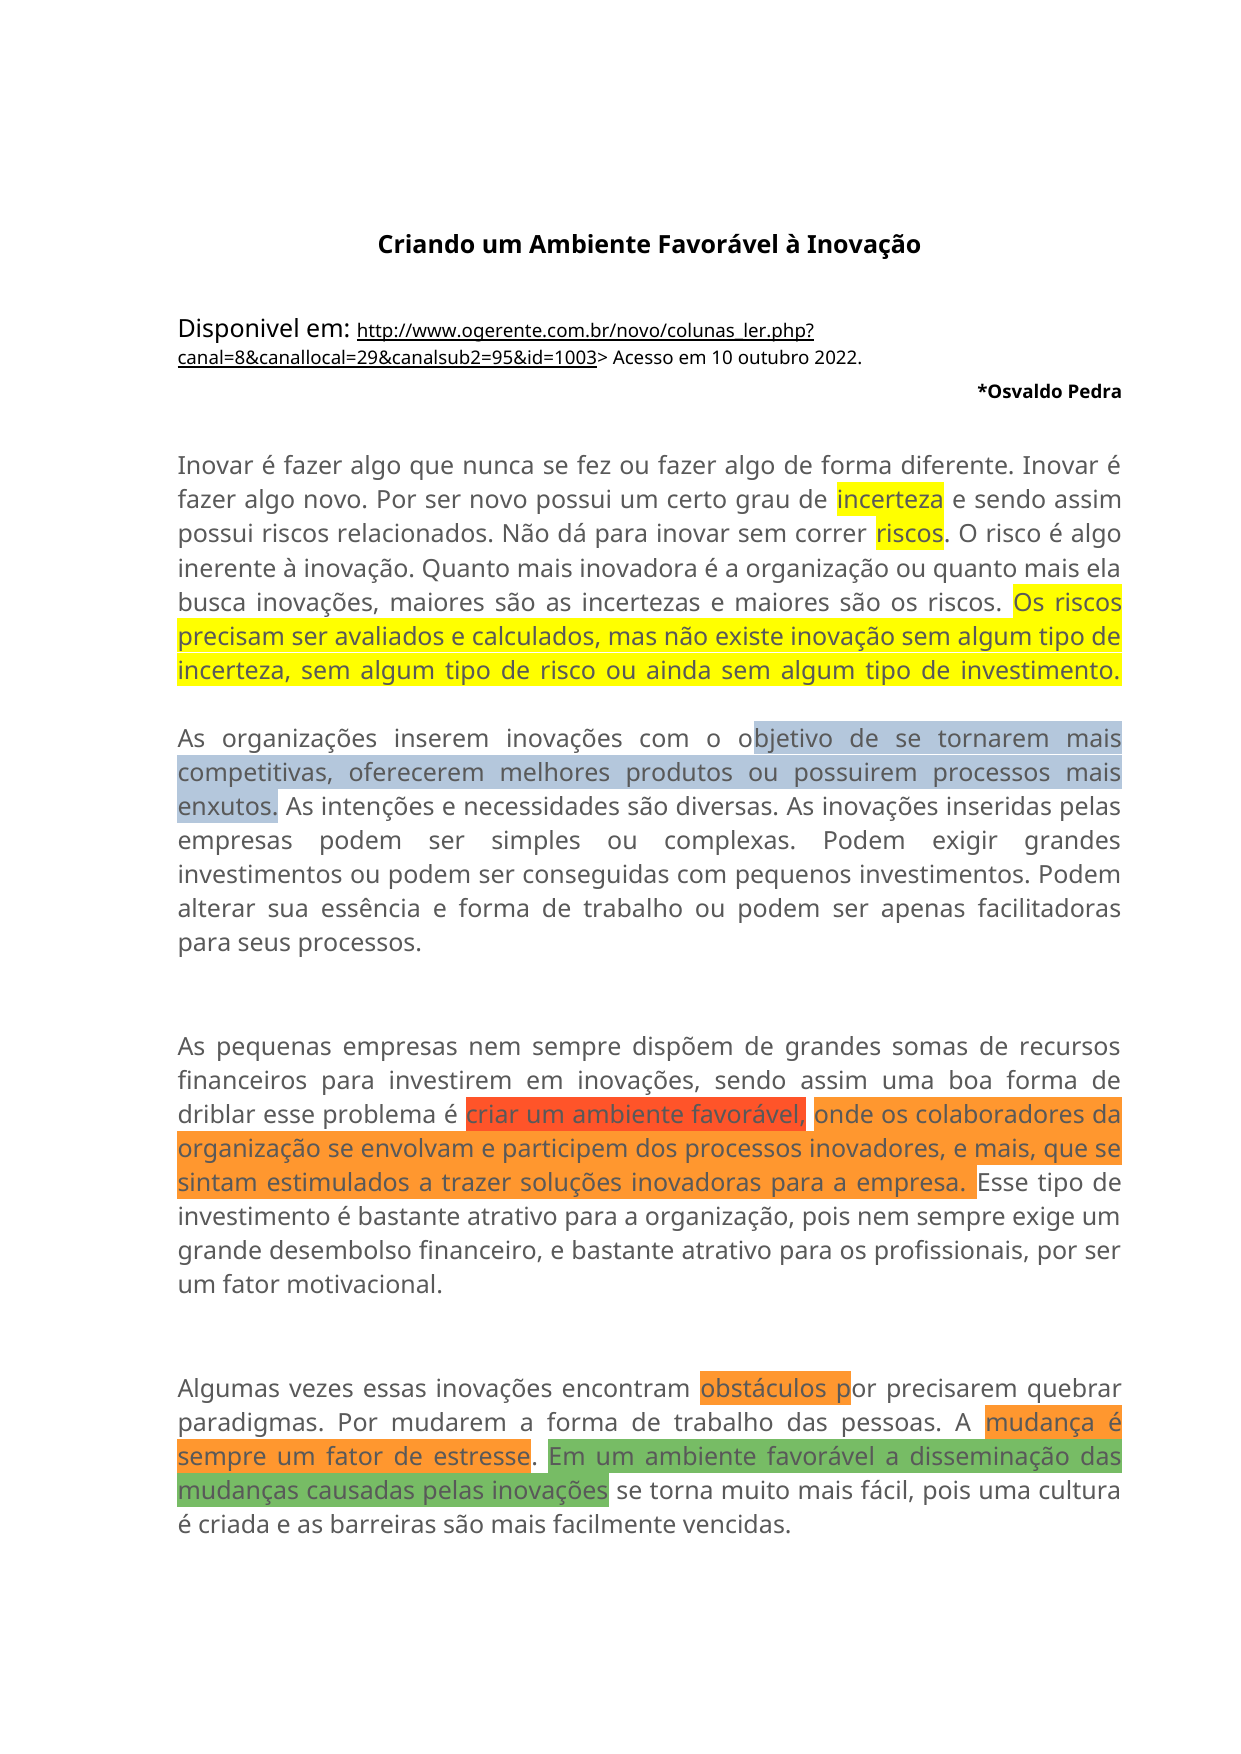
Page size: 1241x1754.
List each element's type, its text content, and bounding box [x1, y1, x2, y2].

text Disponivel em: http://www.ogerente.com.br/novo/colunas_ler.php?canal=8&canallocal=29&canalsub2=95&id=1003> Acesso em 10 outubro 2022. [177, 311, 1122, 370]
text *Osvaldo Pedra [177, 378, 1122, 403]
text Criando um Ambiente Favorável à Inovação [177, 227, 1122, 261]
text As pequenas empresas nem sempre dispõem de grandes somas de recursos financeiros para investirem em inovações, sendo assim uma boa forma de driblar esse problema é criar um ambiente favorável, onde os colaboradores da organização se envolvam e participem dos processos inovadores, e mais, que se sintam estimulados a trazer soluções inovadoras para a empresa. Esse tipo de investimento é bastante atrativo para a organização, pois nem sempre exige um grande desembolso financeiro, e bastante atrativo para os profissionais, por ser um fator motivacional. [177, 1166, 1122, 1301]
text Algumas vezes essas inovações encontram obstáculos por precisarem quebrar paradigmas. Por mudarem a forma de trabalho das pessoas. A mudança é sempre um fator de estresse. Em um ambiente favorável a disseminação das mudanças causadas pelas inovações se torna muito mais fácil, pois uma cultura é criada e as barreiras são mais facilmente vencidas. [177, 1303, 1122, 1541]
text [177, 1543, 1122, 1611]
text Inovar é fazer algo que nunca se fez ou fazer algo de forma diferente. Inovar é fazer algo novo. Por ser novo possui um certo grau de incerteza e sendo assim possui riscos relacionados. Não dá para inovar sem correr riscos. O risco é algo inerente à inovação. Quanto mais inovadora é a organização ou quanto mais ela busca inovações, maiores são as incertezas e maiores são os riscos. Os riscos precisam ser avaliados e calculados, mas não existe inovação sem algum tipo de incerteza, sem algum tipo de risco ou ainda sem algum tipo de investimento. As organizações inserem inovações com o objetivo de se tornarem mais competitivas, oferecerem melhores produtos ou possuirem processos mais enxutos. As intenções e necessidades são diversas. As inovações inseridas pelas empresas podem ser simples ou complexas. Podem exigir grandes investimentos ou podem ser conseguidas com pequenos investimentos. Podem alterar sua essência e forma de trabalho ou podem ser apenas facilitadoras para seus processos. [177, 448, 1122, 959]
text As pequenas empresas nem sempre dispõem de grandes somas de recursos financeiros para investirem em inovações, sendo assim uma boa forma de driblar esse problema é criar um ambiente favorável, onde os colaboradores da organização se envolvam e participem dos processos inovadores, e mais, que se sintam estimulados a trazer soluções inovadoras para a empresa. Esse tipo de investimento é bastante atrativo para a organização, pois nem sempre exige um grande desembolso financeiro, e bastante atrativo para os profissionais, por ser um fator motivacional. [177, 961, 1122, 1130]
table_header [174, 413, 799, 445]
table_header [173, 411, 807, 446]
